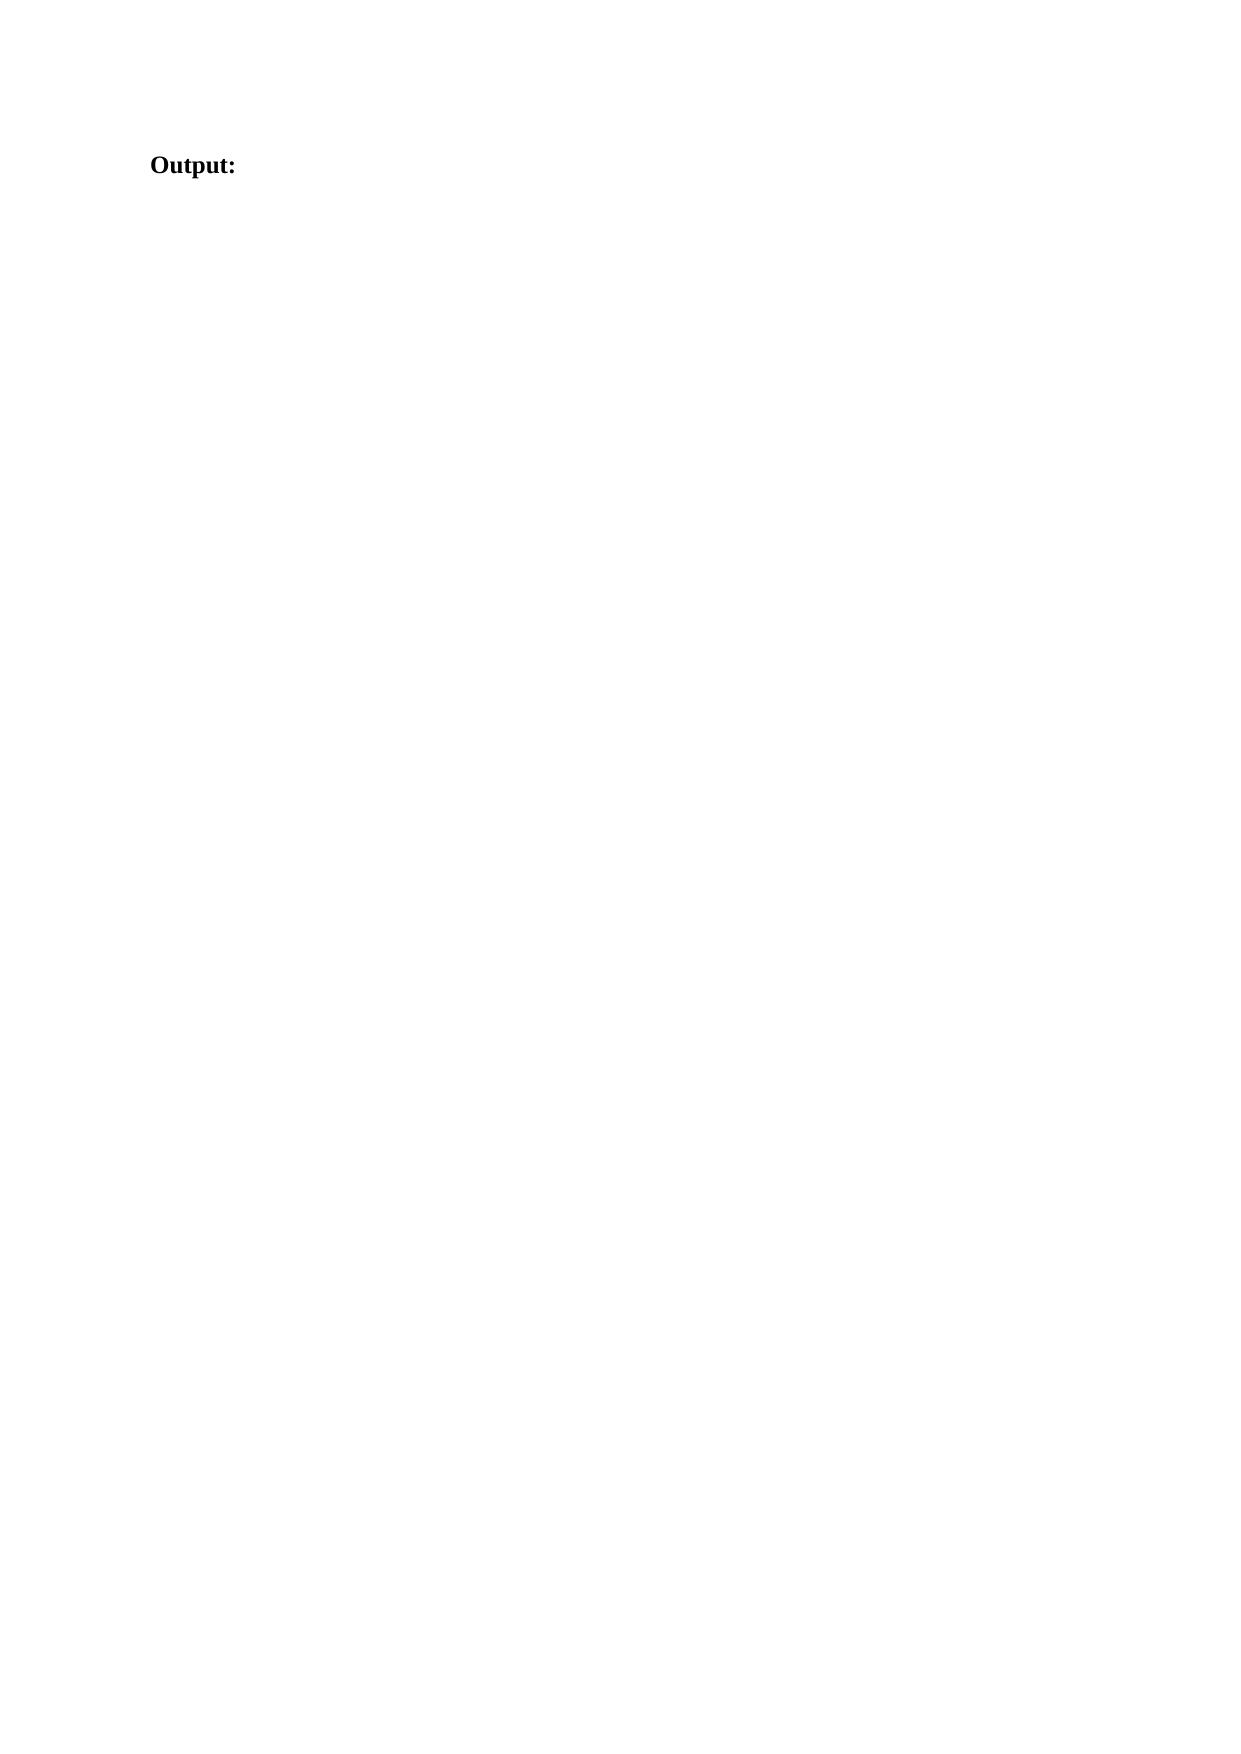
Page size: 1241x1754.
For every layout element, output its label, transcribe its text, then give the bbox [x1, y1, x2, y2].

text Output: [150, 150, 1090, 179]
